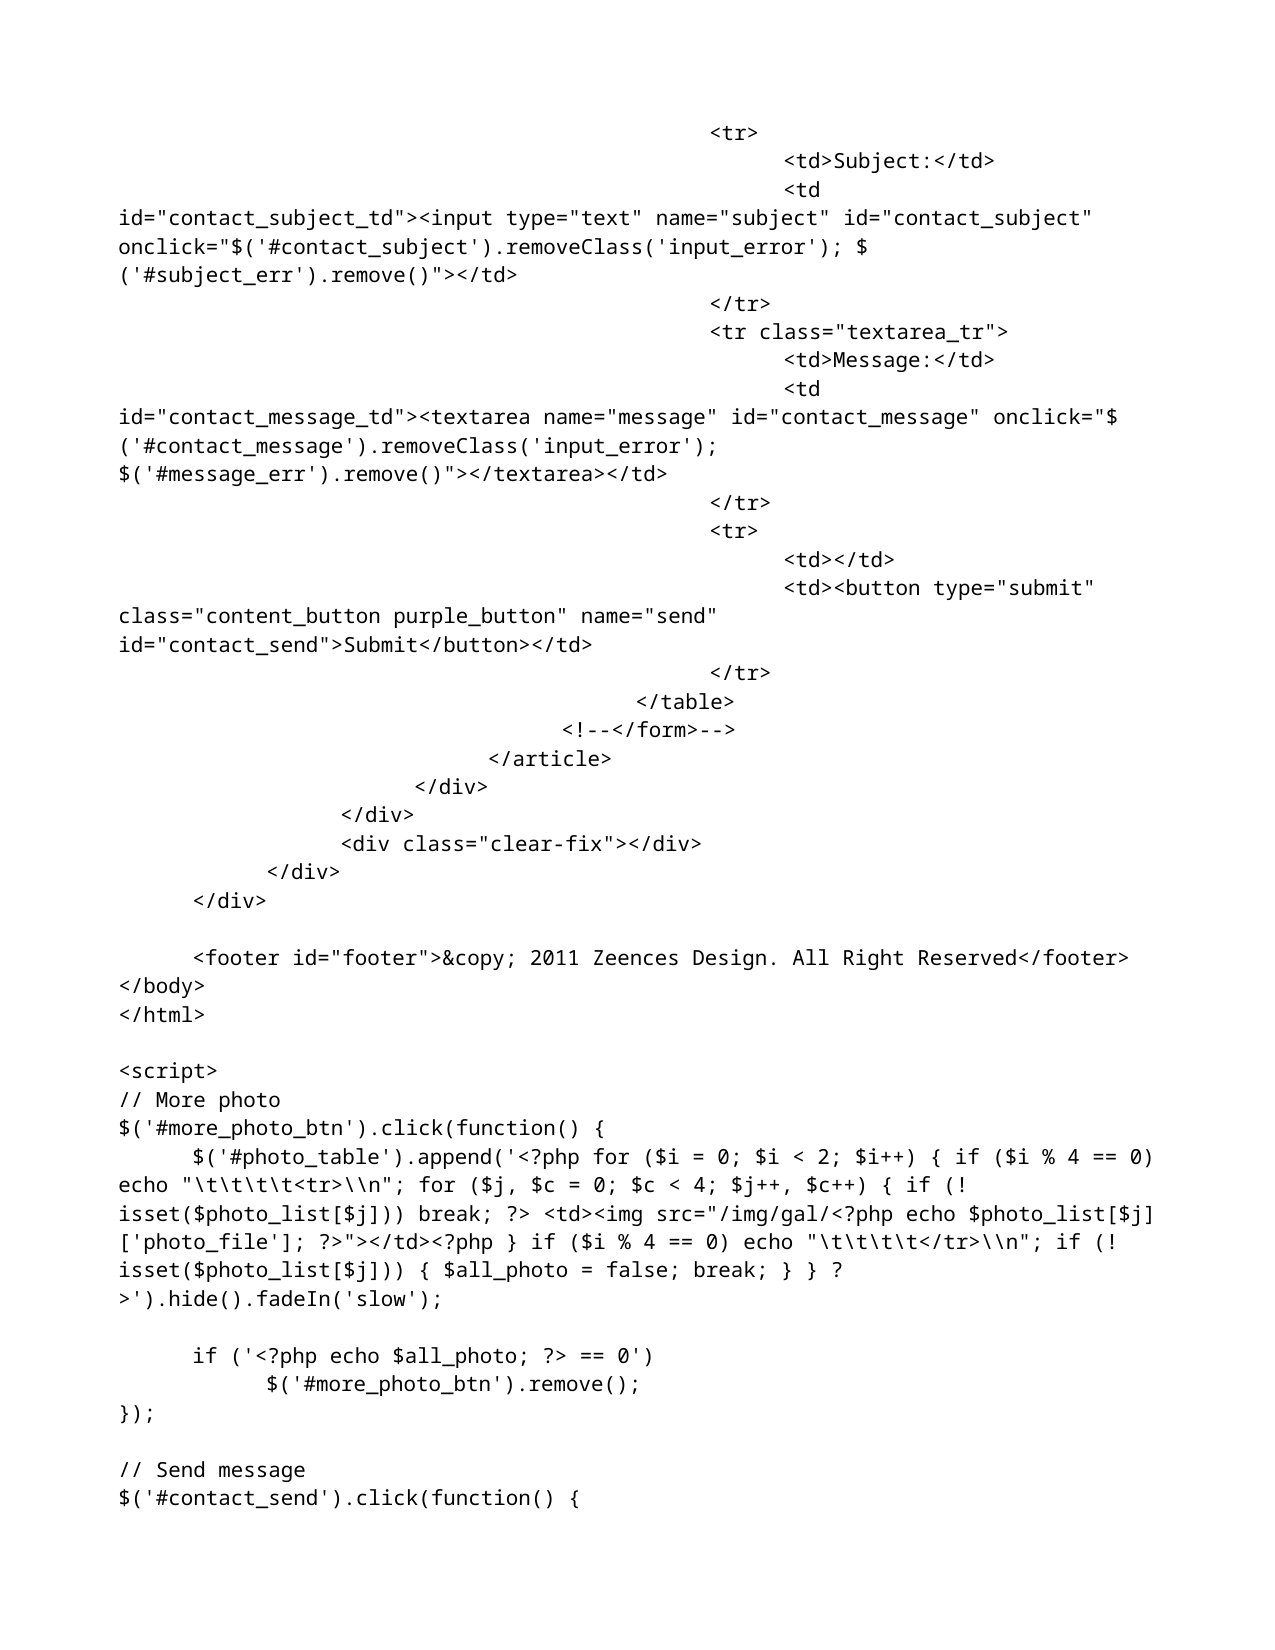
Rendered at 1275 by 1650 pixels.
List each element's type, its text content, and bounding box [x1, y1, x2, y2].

text <tr> [118, 118, 1157, 147]
text <td>Subject:</td> [118, 147, 1157, 175]
text <footer id="footer">&copy; 2011 Zeences Design. All Right Reserved</footer> [118, 943, 1157, 971]
text </div> [118, 886, 1157, 914]
text $('#photo_table').append('<?php for ($i = 0; $i < 2; $i++) { if ($i % 4 == 0) echo "\t\t\t\t<tr>\\n"; for ($j, $c = 0; $c < 4; $j++, $c++) { if (!isset($photo_list[$j])) break; ?> <td><img src="/img/gal/<?php echo $photo_list[$j]['photo_file']; ?>"></td><?php } if ($i % 4 == 0) echo "\t\t\t\t</tr>\\n"; if (!isset($photo_list[$j])) { $all_photo = false; break; } } ?>').hide().fadeIn('slow'); [118, 1142, 1157, 1312]
text if ('<?php echo $all_photo; ?> == 0') [118, 1341, 1157, 1369]
text <script> [118, 1057, 1157, 1085]
text <tr class="textarea_tr"> [118, 317, 1157, 346]
text </body> [118, 971, 1157, 1000]
text </tr> [118, 488, 1157, 516]
text <!--</form>--> [118, 715, 1157, 744]
text <td></td> [118, 545, 1157, 573]
text </tr> [118, 289, 1157, 317]
text <td>Message:</td> [118, 346, 1157, 374]
text </article> [118, 744, 1157, 772]
text $('#more_photo_btn').remove(); [118, 1369, 1157, 1398]
text </div> [118, 772, 1157, 801]
text </table> [118, 687, 1157, 715]
text </tr> [118, 658, 1157, 687]
text </html> [118, 1000, 1157, 1028]
text // Send message [118, 1455, 1157, 1483]
text </div> [118, 857, 1157, 886]
text <td id="contact_message_td"><textarea name="message" id="contact_message" onclick="$('#contact_message').removeClass('input_error'); $('#message_err').remove()"></textarea></td> [118, 374, 1157, 488]
text $('#more_photo_btn').click(function() { [118, 1113, 1157, 1142]
text <div class="clear-fix"></div> [118, 829, 1157, 857]
text <td id="contact_subject_td"><input type="text" name="subject" id="contact_subject" onclick="$('#contact_subject').removeClass('input_error'); $('#subject_err').remove()"></td> [118, 175, 1157, 289]
text }); [118, 1398, 1157, 1426]
text $('#contact_send').click(function() { [118, 1483, 1157, 1512]
text <td><button type="submit" class="content_button purple_button" name="send" id="contact_send">Submit</button></td> [118, 573, 1157, 658]
text // More photo [118, 1085, 1157, 1113]
text </div> [118, 801, 1157, 829]
text <tr> [118, 516, 1157, 545]
